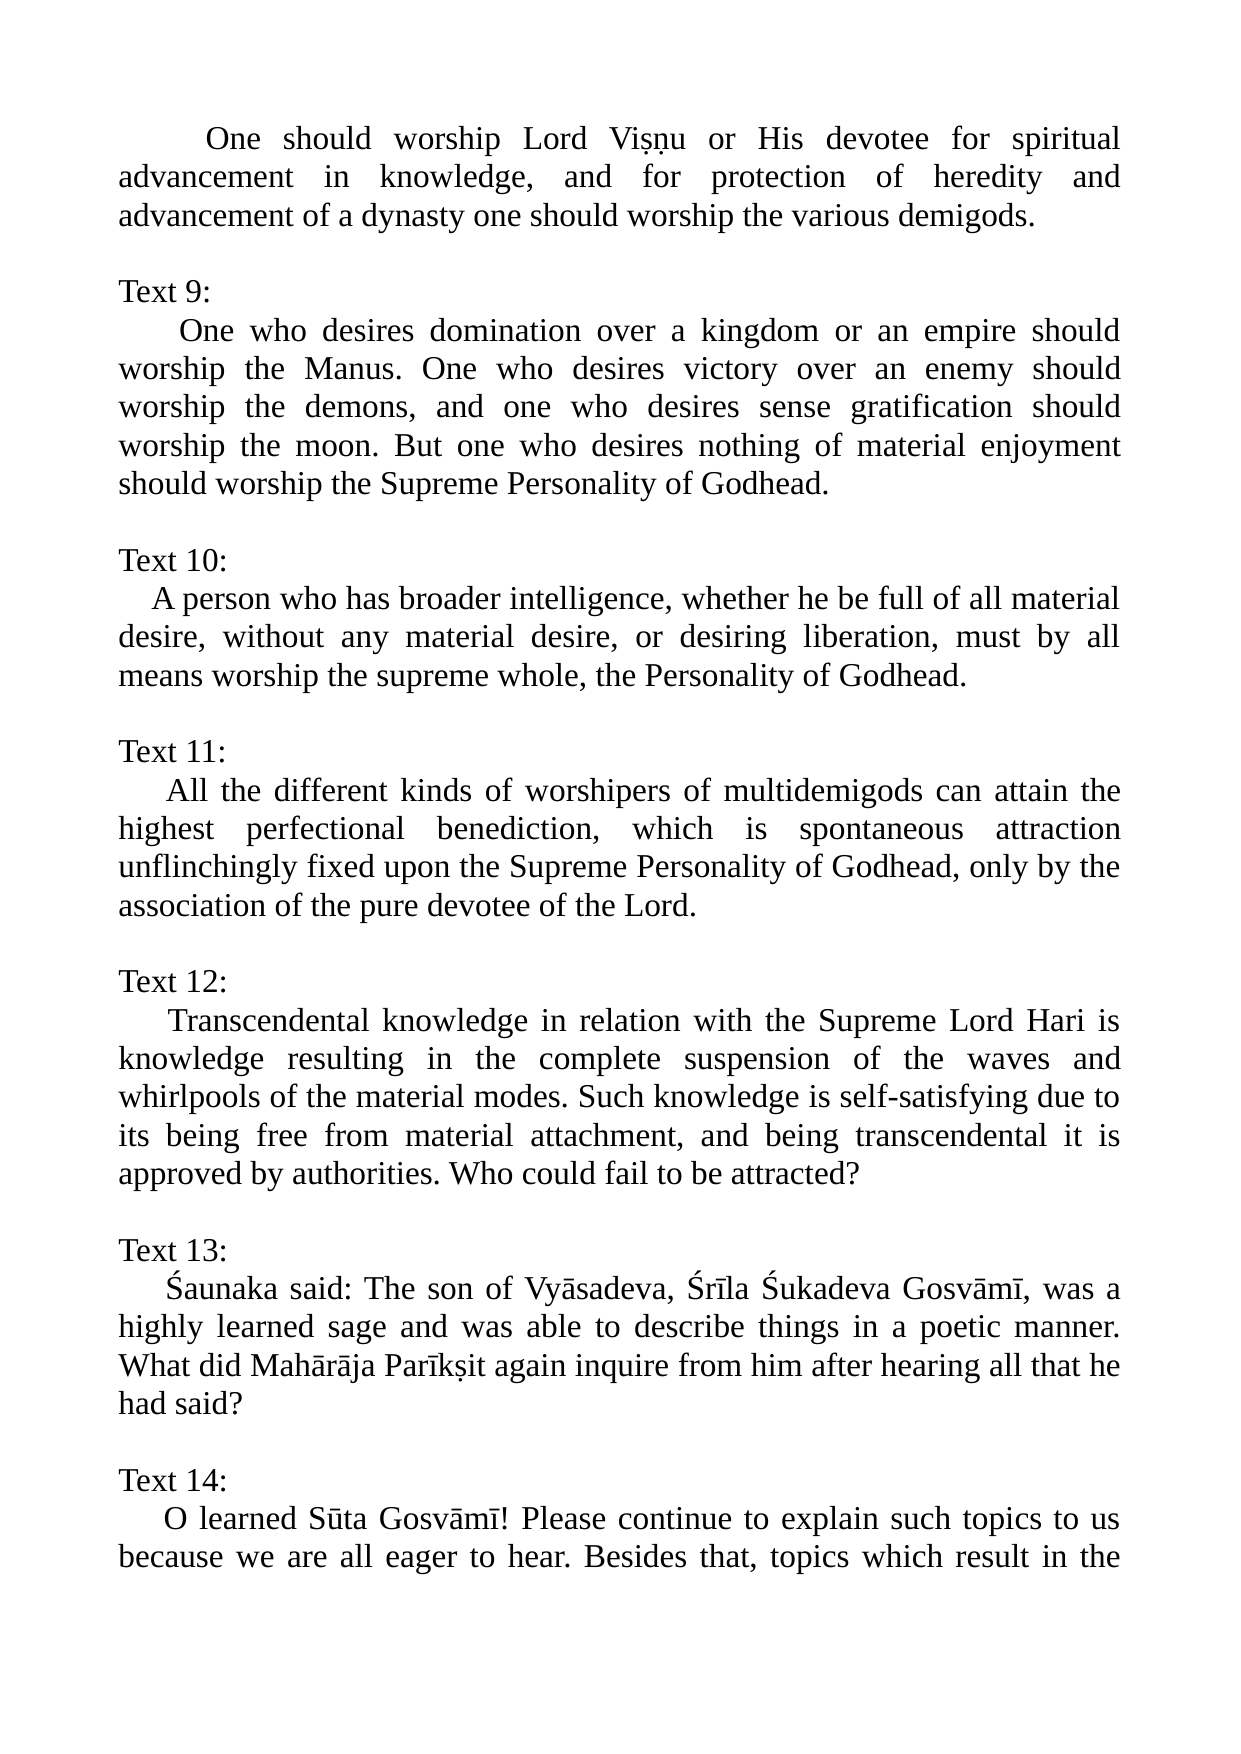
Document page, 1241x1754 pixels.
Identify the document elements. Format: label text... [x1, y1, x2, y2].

text Text 10: [118, 540, 1122, 578]
text Text 14: [118, 1460, 1122, 1498]
text One should worship Lord Viṣṇu or His devotee for spiritual advancement in knowledge, and for protection of heredity and advancement of a dynasty one should worship the various demigods. [118, 118, 1122, 233]
text A person who has broader intelligence, whether he be full of all material desire, without any material desire, or desiring liberation, must by all means worship the supreme whole, the Personality of Godhead. [118, 578, 1122, 693]
text Śaunaka said: The son of Vyāsadeva, Śrīla Śukadeva Gosvāmī, was a highly learned sage and was able to describe things in a poetic manner. What did Mahārāja Parīkṣit again inquire from him after hearing all that he had said? [118, 1268, 1122, 1421]
text Text 13: [118, 1230, 1122, 1268]
text Text 9: [118, 271, 1122, 310]
text One who desires domination over a kingdom or an empire should worship the Manus. One who desires victory over an enemy should worship the demons, and one who desires sense gratification should worship the moon. But one who desires nothing of material enjoyment should worship the Supreme Personality of Godhead. [118, 310, 1122, 501]
text Transcendental knowledge in relation with the Supreme Lord Hari is knowledge resulting in the complete suspension of the waves and whirlpools of the material modes. Such knowledge is self-satisfying due to its being free from material attachment, and being transcendental it is approved by authorities. Who could fail to be attracted? [118, 1000, 1122, 1191]
text Text 11: [118, 731, 1122, 770]
text All the different kinds of worshipers of multidemigods can attain the highest perfectional benediction, which is spontaneous attraction unflinchingly fixed upon the Supreme Personality of Godhead, only by the association of the pure devotee of the Lord. [118, 770, 1122, 923]
text O learned Sūta Gosvāmī! Please continue to explain such topics to us because we are all eager to hear. Besides that, topics which result in the [118, 1498, 1122, 1575]
text Text 12: [118, 961, 1122, 1000]
